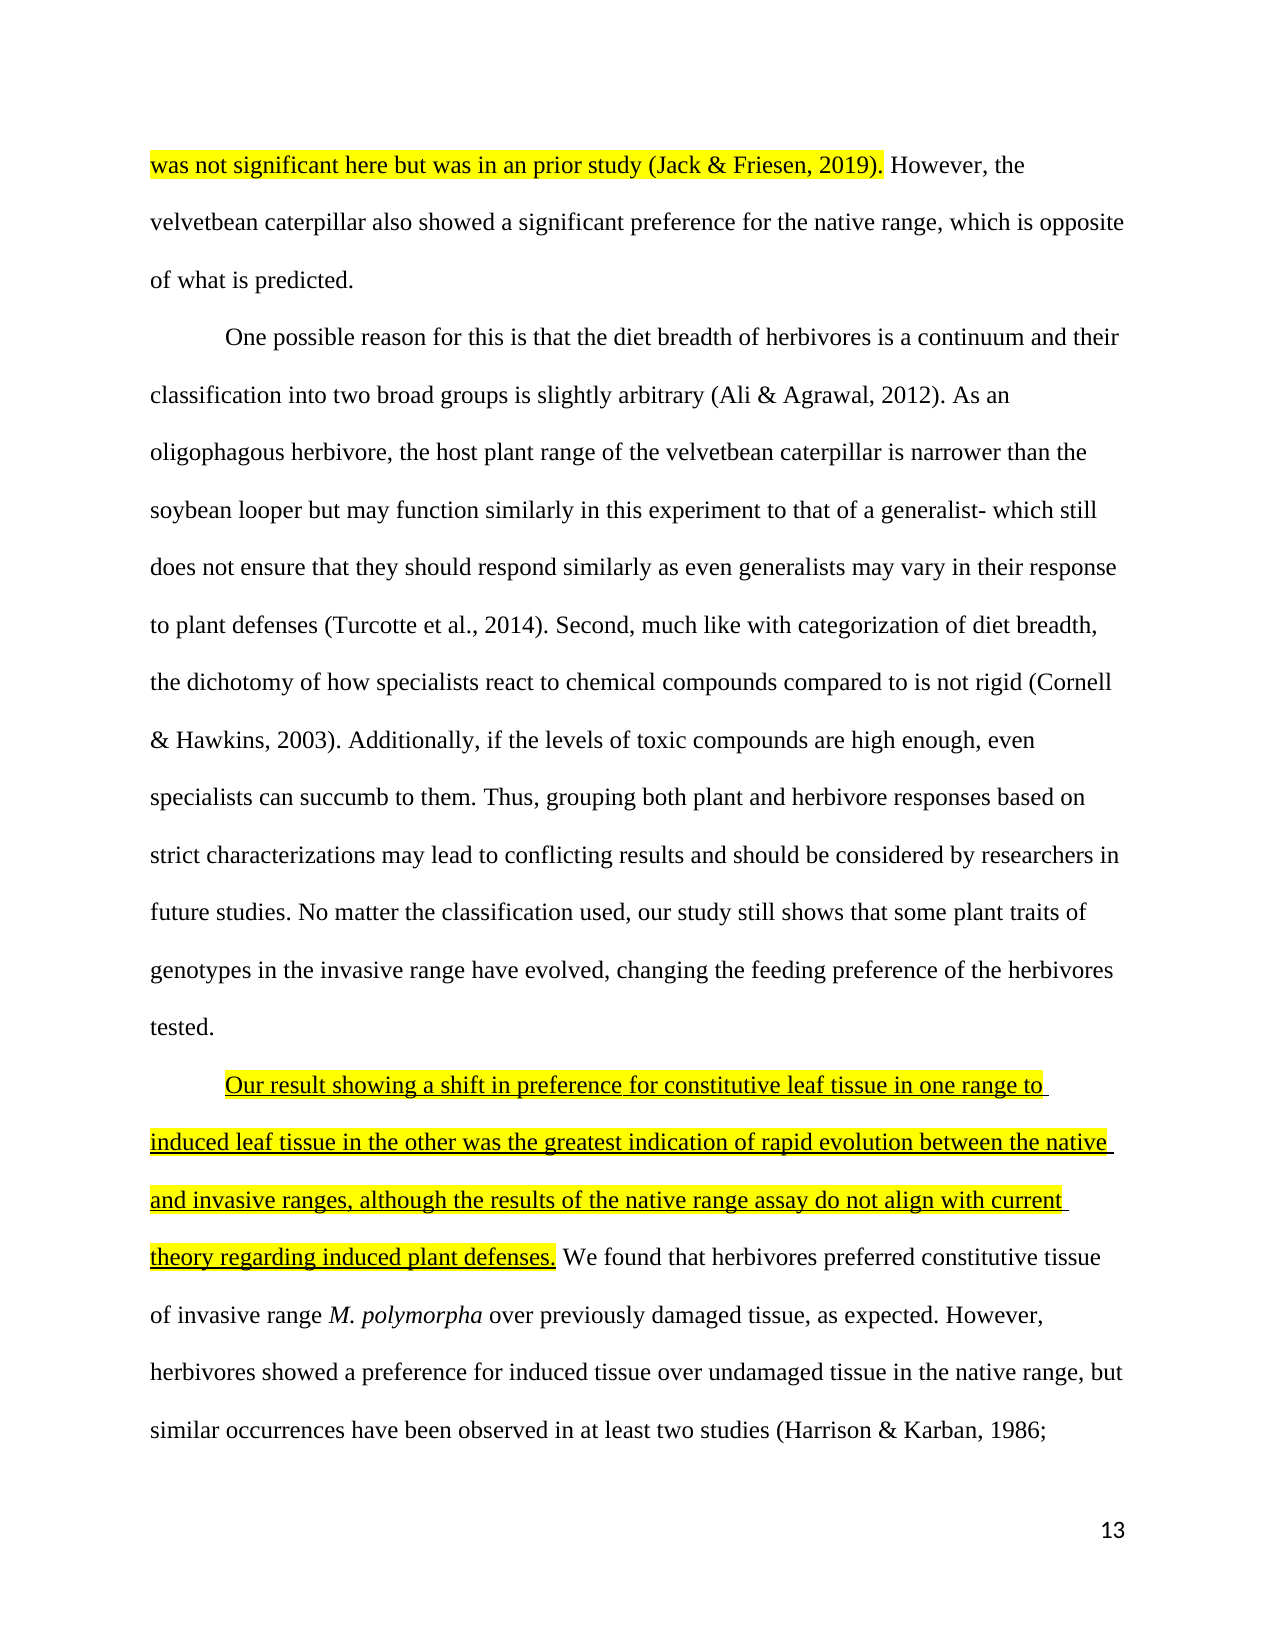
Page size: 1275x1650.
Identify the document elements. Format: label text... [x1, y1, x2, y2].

text One possible reason for this is that the diet breadth of herbivores is a continuum and their classification into two broad groups is slightly arbitrary (Ali & Agrawal, 2012). As an oligophagous herbivore, the host plant range of the velvetbean caterpillar is narrower than the soybean looper but may function similarly in this experiment to that of a generalist- which still does not ensure that they should respond similarly as even generalists may vary in their response to plant defenses (Turcotte et al., 2014). Second, much like with categorization of diet breadth, the dichotomy of how specialists react to chemical compounds compared to is not rigid (Cornell & Hawkins, 2003). Additionally, if the levels of toxic compounds are high enough, even specialists can succumb to them. Thus, grouping both plant and herbivore responses based on strict characterizations may lead to conflicting results and should be considered by researchers in future studies. No matter the classification used, our study still shows that some plant traits of genotypes in the invasive range have evolved, changing the feeding preference of the herbivores tested. [150, 322, 1125, 1041]
text was not significant here but was in an prior study (Jack & Friesen, 2019). However, the velvetbean caterpillar also showed a significant preference for the native range, which is opposite of what is predicted. [150, 150, 1125, 294]
text Our result showing a shift in preference for constitutive leaf tissue in one range to induced leaf tissue in the other was the greatest indication of rapid evolution between the native and invasive ranges, although the results of the native range assay do not align with current theory regarding induced plant defenses. We found that herbivores preferred constitutive tissue of invasive range M. polymorpha over previously damaged tissue, as expected. However, herbivores showed a preference for induced tissue over undamaged tissue in the native range, but similar occurrences have been observed in at least two studies (Harrison & Karban, 1986; [150, 1070, 1125, 1444]
